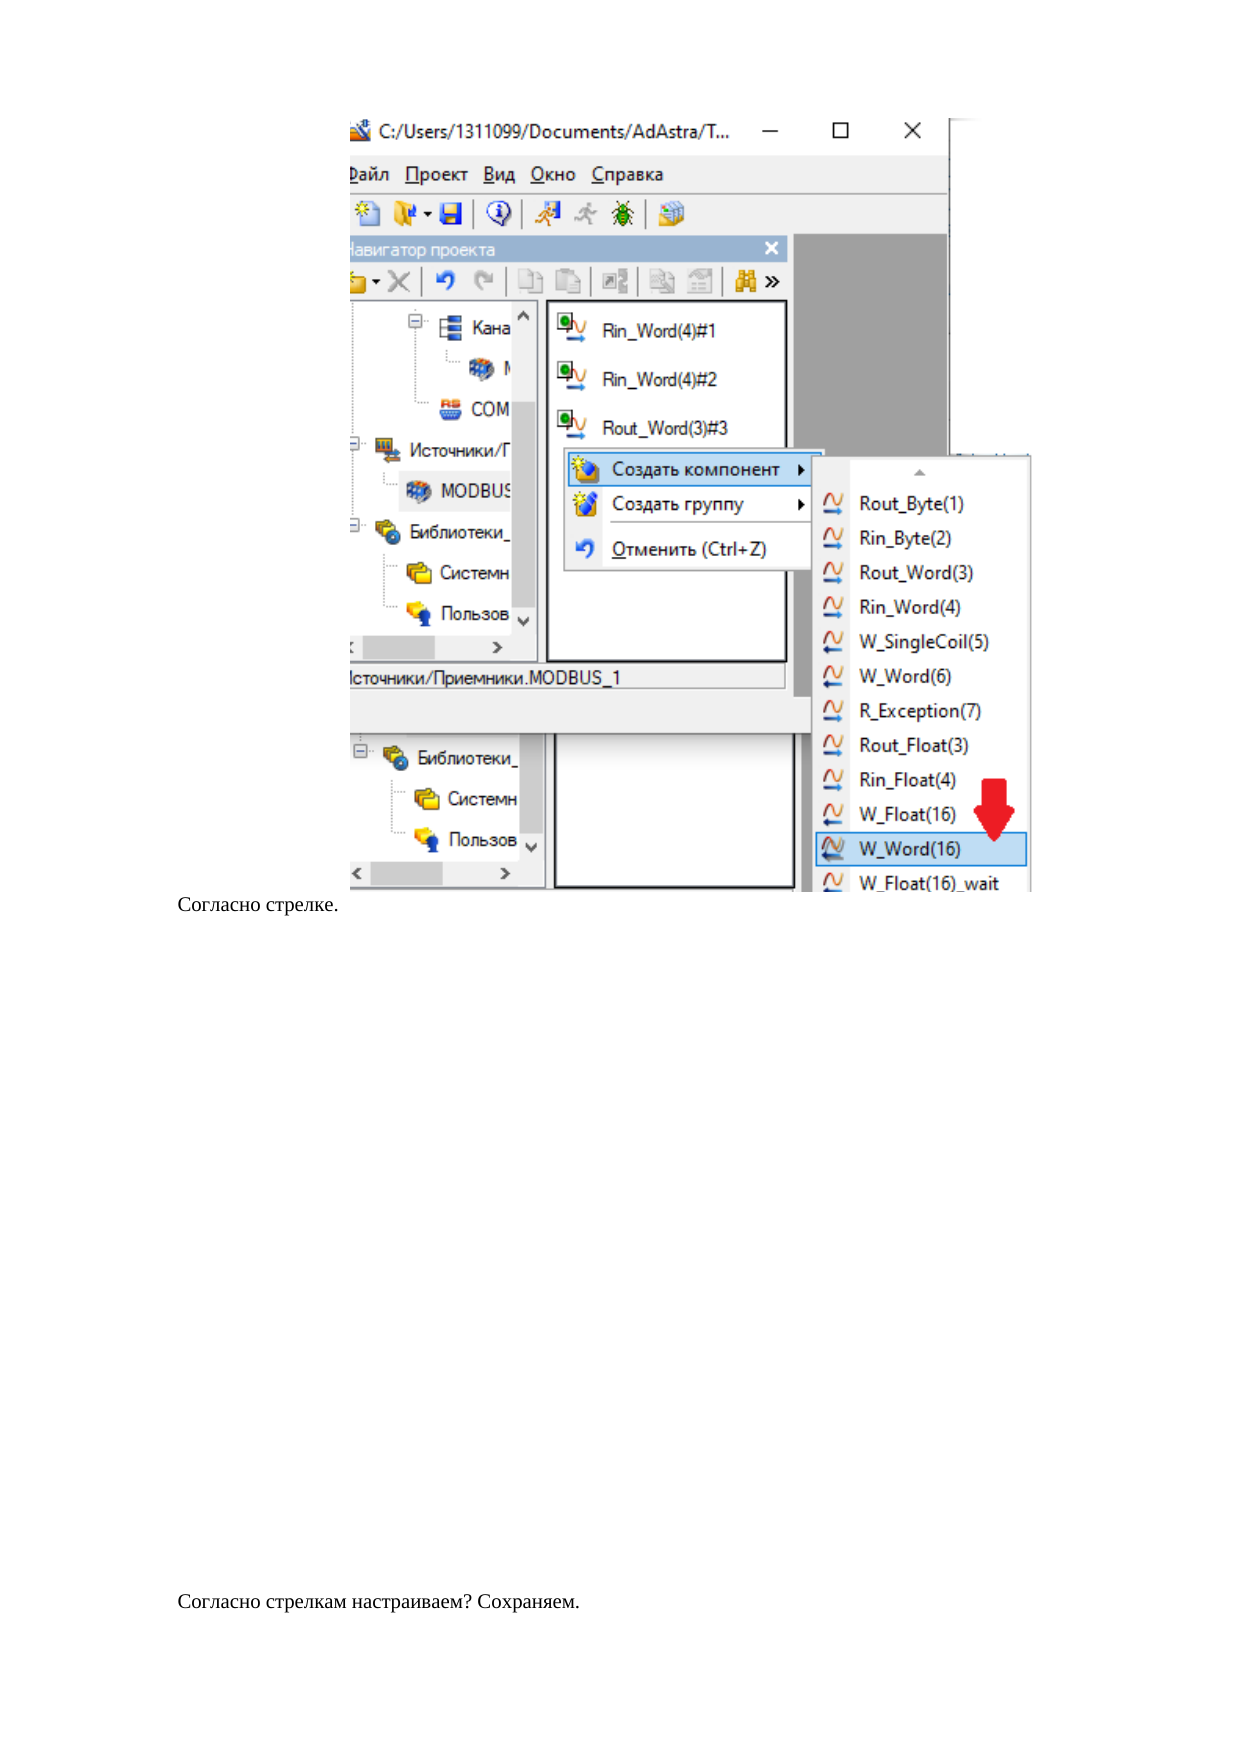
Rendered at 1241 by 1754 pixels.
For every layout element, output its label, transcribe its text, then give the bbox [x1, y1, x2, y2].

text Согласно стрелке. [177, 118, 1204, 916]
text Согласно стрелкам настраиваем? Сохраняем. [177, 1589, 1204, 1613]
